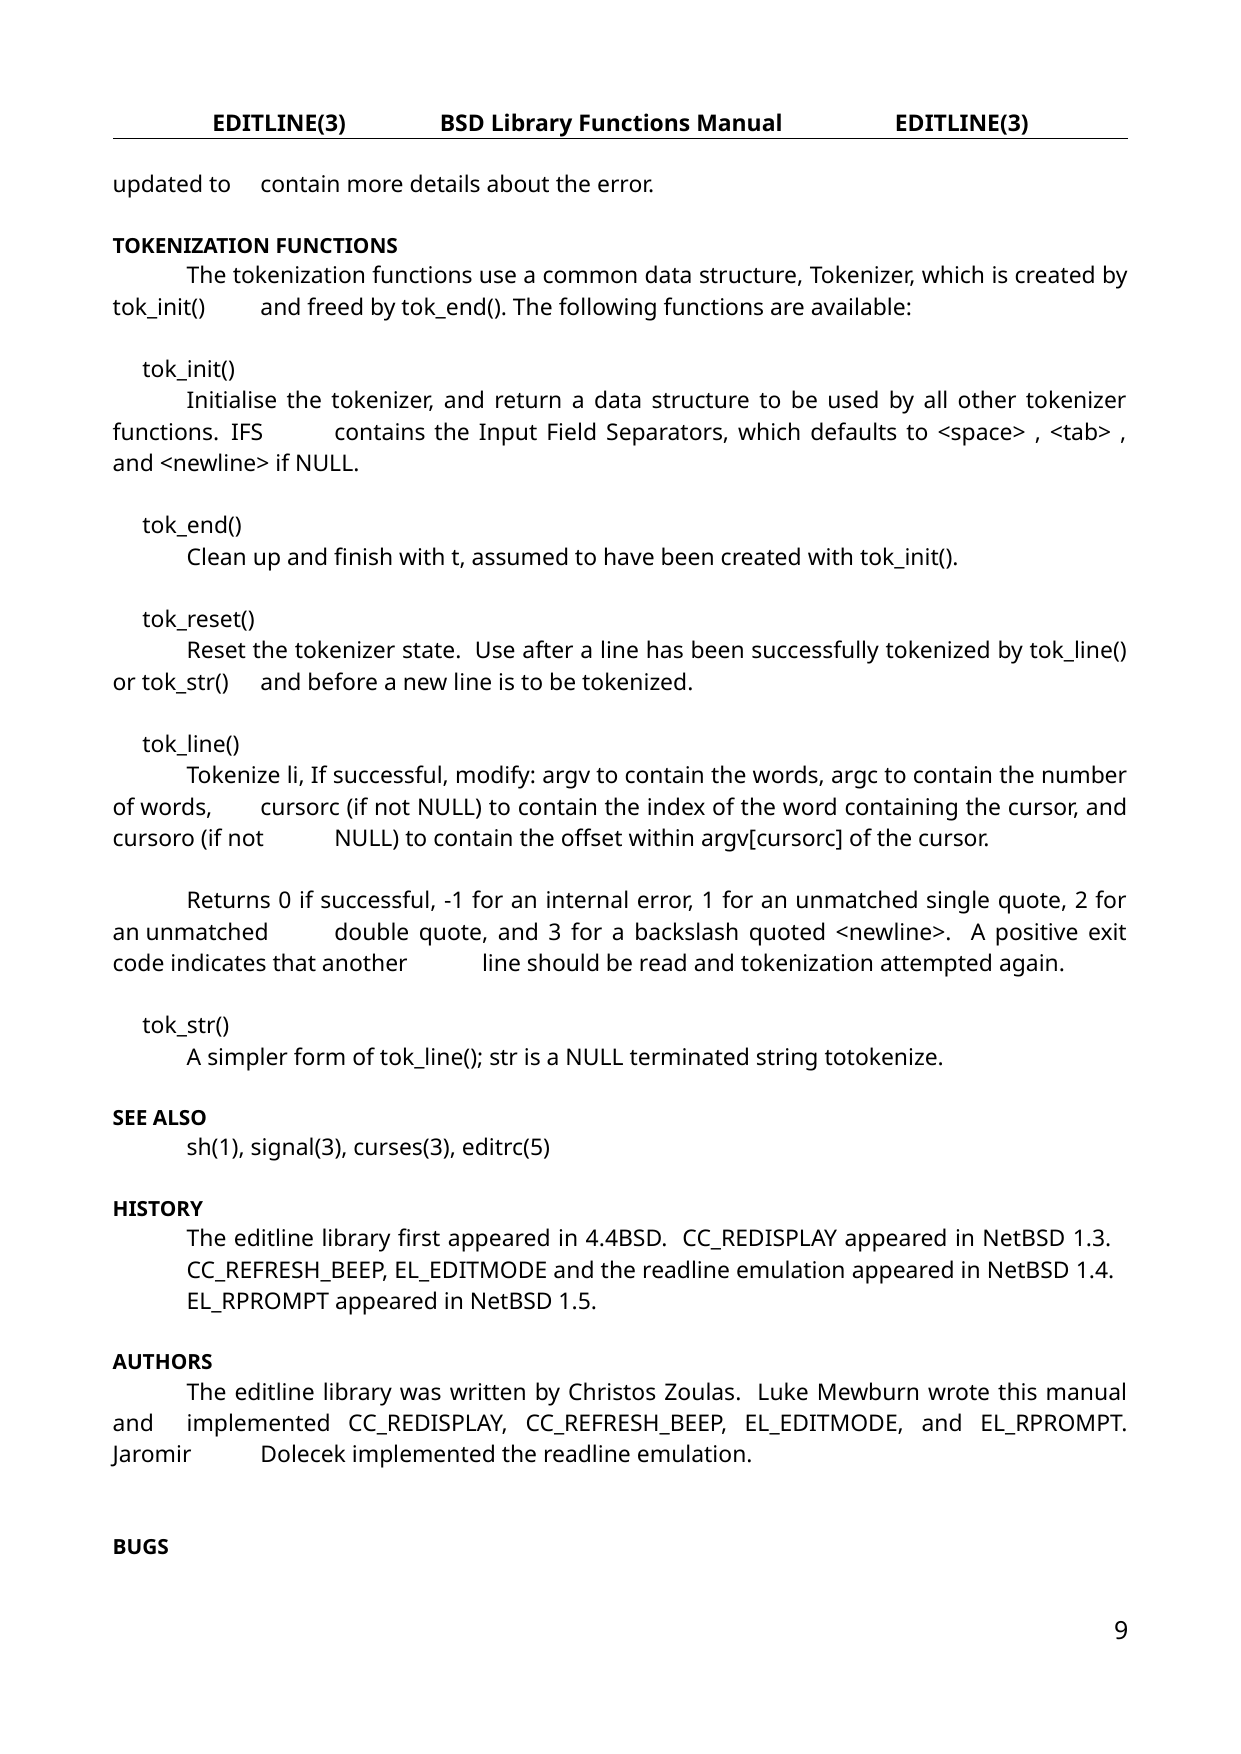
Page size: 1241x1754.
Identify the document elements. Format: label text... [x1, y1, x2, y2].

text updated to contain more details about the error. [112, 168, 1128, 199]
text TOKENIZATION FUNCTIONS [112, 231, 1128, 259]
text Initialise the tokenizer, and return a data structure to be used by all other tokenizer functions. IFS contains the Input Field Separators, which defaults to <space> , <tab> , and <newline> if NULL. [112, 384, 1128, 478]
text tok_init() [112, 353, 1128, 384]
text tok_end() [112, 509, 1128, 540]
text The tokenization functions use a common data structure, Tokenizer, which is created by tok_init() and freed by tok_end(). The following functions are available: [112, 259, 1128, 322]
text SEE ALSO [112, 1103, 1128, 1131]
text The editline library first appeared in 4.4BSD. CC_REDISPLAY appeared in NetBSD 1.3. CC_REFRESH_BEEP, EL_EDITMODE and the readline emulation appeared in NetBSD 1.4. EL_RPROMPT appeared in NetBSD 1.5. [112, 1222, 1128, 1316]
text Clean up and finish with t, assumed to have been created with tok_init(). [112, 540, 1128, 572]
text AUTHORS [112, 1347, 1128, 1376]
text tok_line() [112, 728, 1128, 759]
text The editline library was written by Christos Zoulas. Luke Mewburn wrote this manual and implemented CC_REDISPLAY, CC_REFRESH_BEEP, EL_EDITMODE, and EL_RPROMPT. Jaromir Dolecek implemented the readline emulation. [112, 1376, 1128, 1469]
text tok_str() [112, 1009, 1128, 1040]
text BUGS [112, 1532, 1128, 1560]
text tok_reset() [112, 603, 1128, 634]
text Returns 0 if successful, -1 for an internal error, 1 for an unmatched single quote, 2 for an unmatched double quote, and 3 for a backslash quoted <newline>. A positive exit code indicates that another line should be read and tokenization attempted again. [112, 884, 1128, 978]
text sh(1), signal(3), curses(3), editrc(5) [112, 1131, 1128, 1163]
text Reset the tokenizer state. Use after a line has been successfully tokenized by tok_line() or tok_str() and before a new line is to be tokenized. [112, 634, 1128, 697]
text A simpler form of tok_line(); str is a NULL terminated string totokenize. [112, 1040, 1128, 1072]
text HISTORY [112, 1194, 1128, 1222]
text Tokenize li, If successful, modify: argv to contain the words, argc to contain the number of words, cursorc (if not NULL) to contain the index of the word containing the cursor, and cursoro (if not NULL) to contain the offset within argv[cursorc] of the cursor. [112, 759, 1128, 853]
